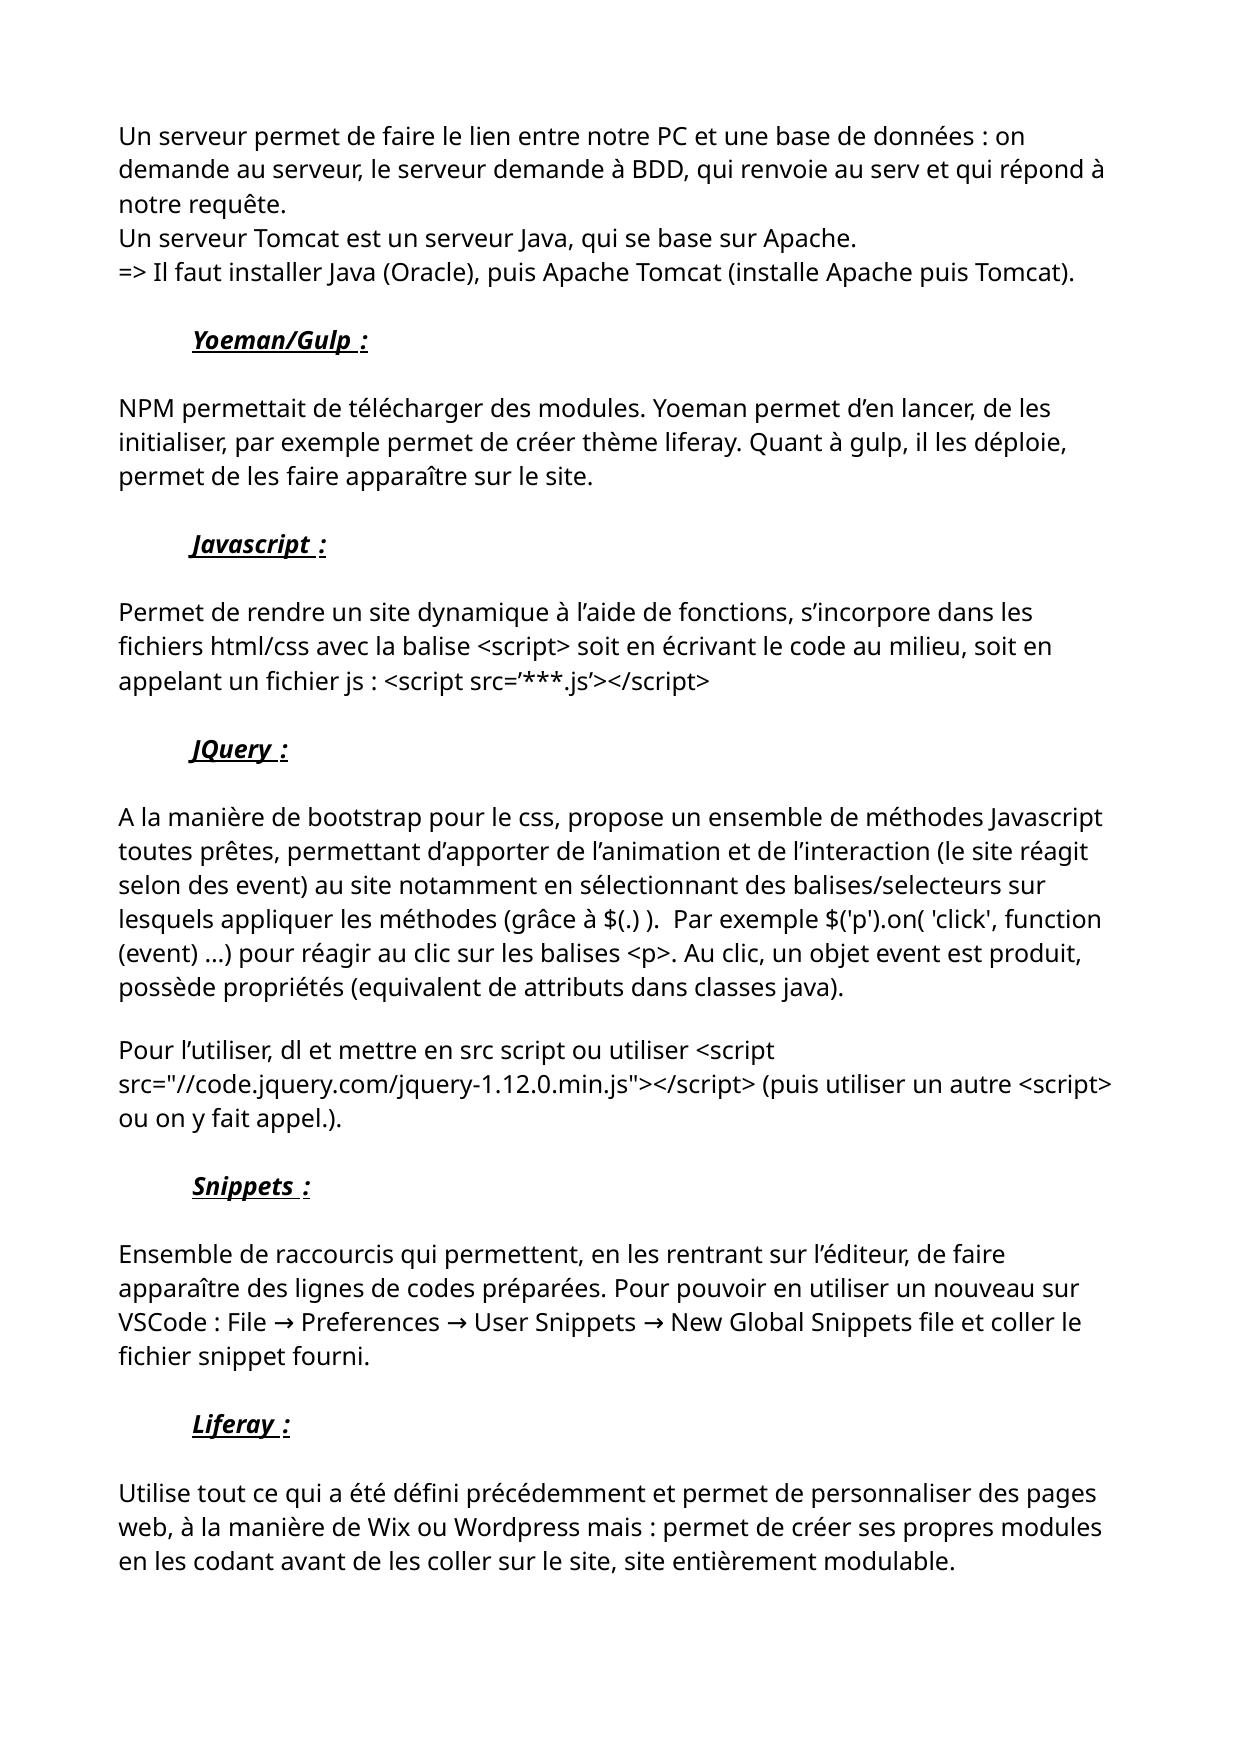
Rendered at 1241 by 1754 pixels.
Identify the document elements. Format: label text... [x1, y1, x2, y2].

text Permet de rendre un site dynamique à l’aide de fonctions, s’incorpore dans les fichiers html/css avec la balise <script> soit en écrivant le code au milieu, soit en appelant un fichier js : <script src=’***.js’></script> [118, 595, 1122, 697]
text JQuery : [118, 731, 1122, 765]
text Un serveur Tomcat est un serveur Java, qui se base sur Apache. [118, 220, 1122, 254]
text Yoeman/Gulp : [118, 322, 1122, 357]
text Ensemble de raccourcis qui permettent, en les rentrant sur l’éditeur, de faire apparaître des lignes de codes préparées. Pour pouvoir en utiliser un nouveau sur VSCode : File → Preferences → User Snippets → New Global Snippets file et coller le fichier snippet fourni. [118, 1237, 1122, 1373]
text A la manière de bootstrap pour le css, propose un ensemble de méthodes Javascript toutes prêtes, permettant d’apporter de l’animation et de l’interaction (le site réagit selon des event) au site notamment en sélectionnant des balises/selecteurs sur lesquels appliquer les méthodes (grâce à $(.) ). Par exemple $('p').on( 'click', function (event) …) pour réagir au clic sur les balises <p>. Au clic, un objet event est produit, possède propriétés (equivalent de attributs dans classes java). [118, 799, 1122, 1004]
text NPM permettait de télécharger des modules. Yoeman permet d’en lancer, de les initialiser, par exemple permet de créer thème liferay. Quant à gulp, il les déploie, permet de les faire apparaître sur le site. [118, 391, 1122, 493]
text Liferay : [118, 1407, 1122, 1441]
text Javascript : [118, 527, 1122, 561]
text Un serveur permet de faire le lien entre notre PC et une base de données : on demande au serveur, le serveur demande à BDD, qui renvoie au serv et qui répond à notre requête. [118, 118, 1122, 220]
text Pour l’utiliser, dl et mettre en src script ou utiliser <script src="//code.jquery.com/jquery-1.12.0.min.js"></script> (puis utiliser un autre <script> ou on y fait appel.). [118, 1032, 1122, 1135]
text => Il faut installer Java (Oracle), puis Apache Tomcat (installe Apache puis Tomcat). [118, 254, 1122, 288]
text Utilise tout ce qui a été défini précédemment et permet de personnaliser des pages web, à la manière de Wix ou Wordpress mais : permet de créer ses propres modules en les codant avant de les coller sur le site, site entièrement modulable. [118, 1475, 1122, 1577]
text Snippets : [118, 1169, 1122, 1203]
